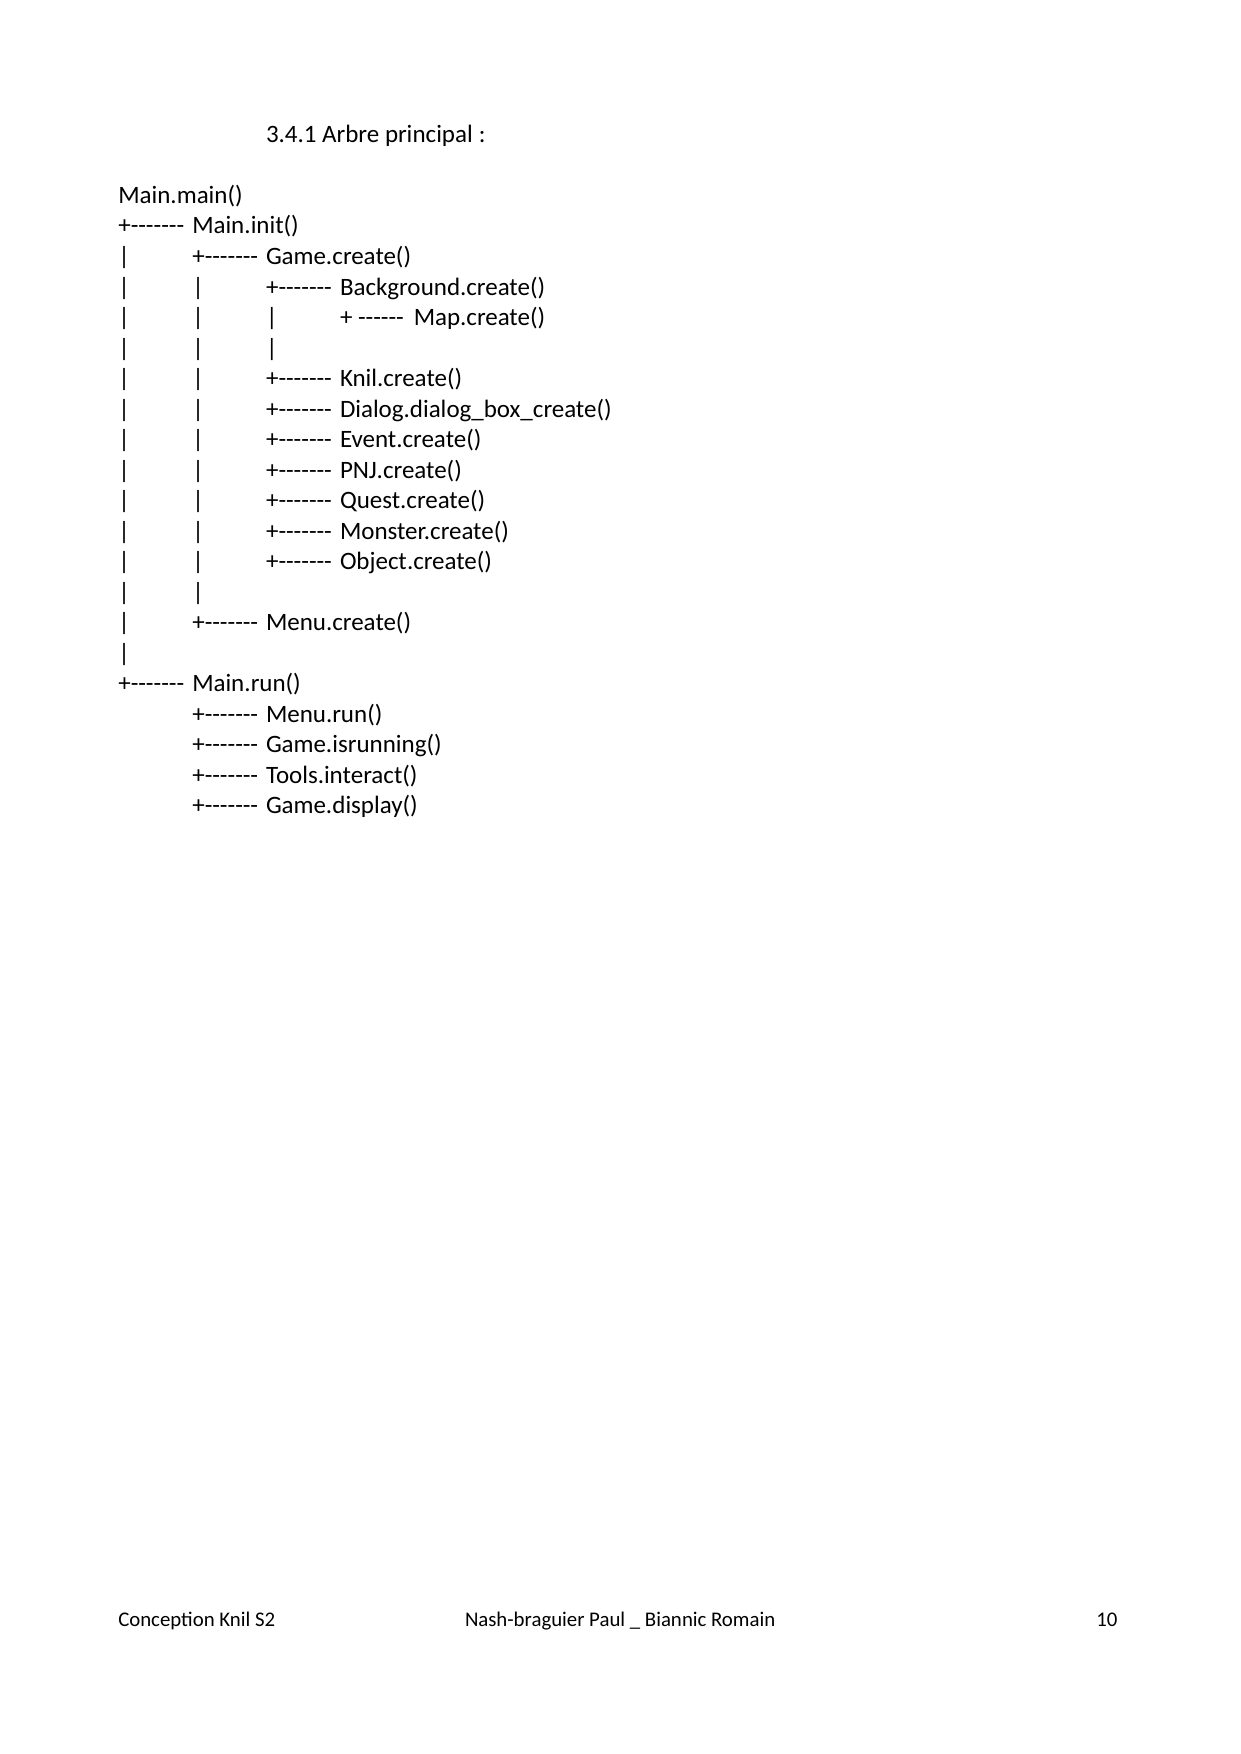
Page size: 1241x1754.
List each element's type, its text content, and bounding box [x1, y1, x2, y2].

text +------- Main.run() [118, 667, 1122, 698]
text | | +------- Quest.create() [118, 484, 1122, 515]
text +------- Game.isrunning() [118, 728, 1122, 759]
text | | | [118, 332, 1122, 362]
text +------- Main.init() [118, 210, 1122, 240]
text Main.main() [118, 179, 1122, 210]
text | | +------- Object.create() [118, 545, 1122, 576]
text | | +------- Monster.create() [118, 515, 1122, 545]
text | | +------- Background.create() [118, 271, 1122, 301]
text | | [118, 576, 1122, 606]
text 3.4.1 Arbre principal : [118, 118, 1122, 149]
text | | +------- PNJ.create() [118, 454, 1122, 484]
text | [118, 637, 1122, 667]
text | | +------- Event.create() [118, 423, 1122, 454]
text | +------- Game.create() [118, 240, 1122, 271]
text +------- Game.display() [118, 789, 1122, 820]
text | | +------- Knil.create() [118, 362, 1122, 393]
text +------- Menu.run() [118, 698, 1122, 728]
text | | | + ------ Map.create() [118, 301, 1122, 332]
text | | +------- Dialog.dialog_box_create() [118, 393, 1122, 423]
text | +------- Menu.create() [118, 606, 1122, 637]
text +------- Tools.interact() [118, 759, 1122, 789]
